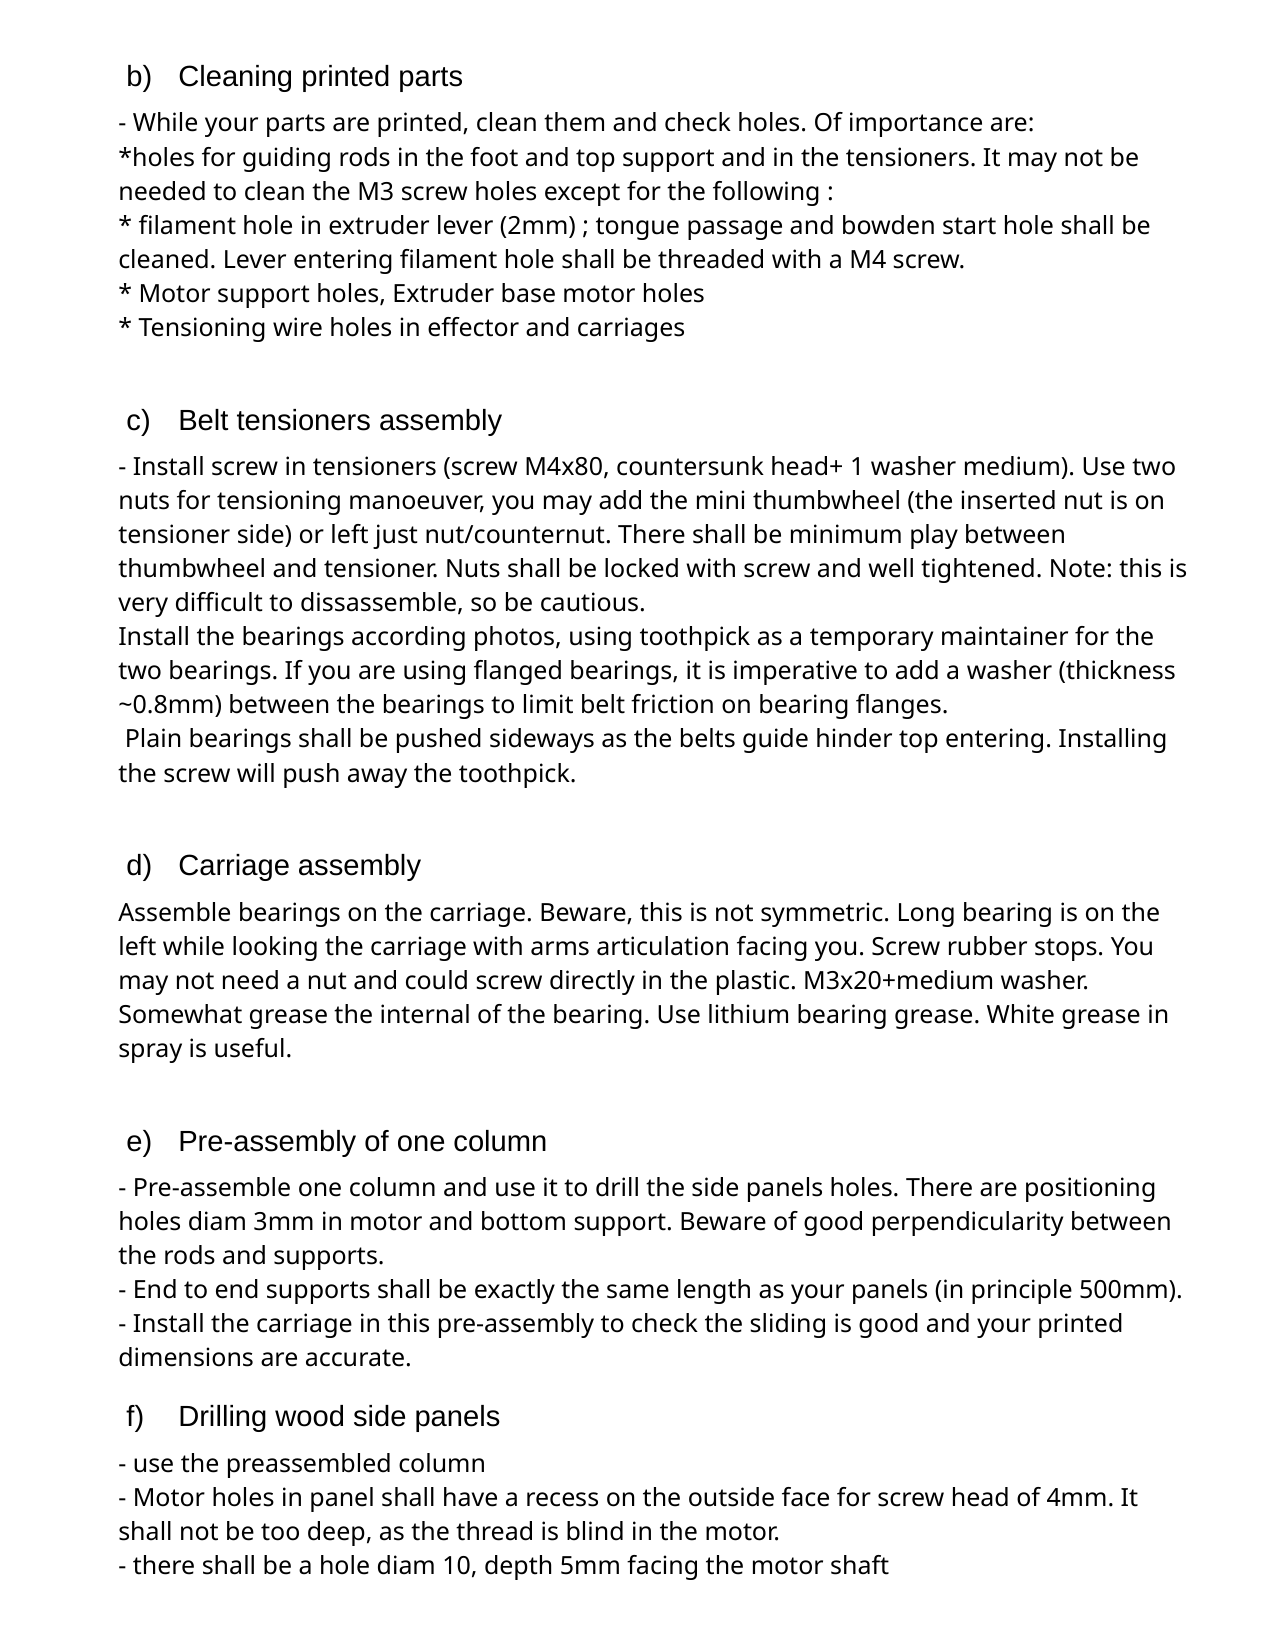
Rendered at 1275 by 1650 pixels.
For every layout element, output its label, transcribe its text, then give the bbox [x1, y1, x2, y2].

text * Motor support holes, Extruder base motor holes [118, 275, 1198, 309]
subtitle Pre-assembly of one column [118, 1124, 1198, 1157]
text Somewhat grease the internal of the bearing. Use lithium bearing grease. White grease in spray is useful. [118, 997, 1198, 1065]
text * filament hole in extruder lever (2mm) ; tongue passage and bowden start hole shall be cleaned. Lever entering filament hole shall be threaded with a M4 screw. [118, 207, 1198, 275]
text - While your parts are printed, clean them and check holes. Of importance are: [118, 105, 1198, 139]
text *holes for guiding rods in the foot and top support and in the tensioners. It may not be needed to clean the M3 screw holes except for the following : [118, 139, 1198, 207]
text - use the preassembled column [118, 1445, 1198, 1479]
text - Install screw in tensioners (screw M4x80, countersunk head+ 1 washer medium). Use two nuts for tensioning manoeuver, you may add the mini thumbwheel (the inserted nut is on tensioner side) or left just nut/counternut. There shall be minimum play between thumbwheel and tensioner. Nuts shall be locked with screw and well tightened. Note: this is very difficult to dissassemble, so be cautious. [118, 449, 1198, 619]
text Assemble bearings on the carriage. Beware, this is not symmetric. Long bearing is on the left while looking the carriage with arms articulation facing you. Screw rubber stops. You may not need a nut and could screw directly in the plastic. M3x20+medium washer. [118, 894, 1198, 997]
text Install the bearings according photos, using toothpick as a temporary maintainer for the two bearings. If you are using flanged bearings, it is imperative to add a washer (thickness ~0.8mm) between the bearings to limit belt friction on bearing flanges. [118, 619, 1198, 721]
subtitle Belt tensioners assembly [118, 403, 1198, 436]
text - Pre-assemble one column and use it to drill the side panels holes. There are positioning holes diam 3mm in motor and bottom support. Beware of good perpendicularity between the rods and supports. [118, 1170, 1198, 1272]
subtitle Cleaning printed parts [118, 59, 1198, 93]
text - Install the carriage in this pre-assembly to check the sliding is good and your printed dimensions are accurate. [118, 1306, 1198, 1374]
text * Tensioning wire holes in effector and carriages [118, 309, 1198, 343]
text - Motor holes in panel shall have a recess on the outside face for screw head of 4mm. It shall not be too deep, as the thread is blind in the motor. [118, 1479, 1198, 1547]
text - there shall be a hole diam 10, depth 5mm facing the motor shaft [118, 1547, 1198, 1581]
subtitle Carriage assembly [118, 848, 1198, 882]
subtitle Drilling wood side panels [118, 1399, 1198, 1433]
text - End to end supports shall be exactly the same length as your panels (in principle 500mm). [118, 1272, 1198, 1306]
text Plain bearings shall be pushed sideways as the belts guide hinder top entering. Installing the screw will push away the toothpick. [118, 721, 1198, 789]
